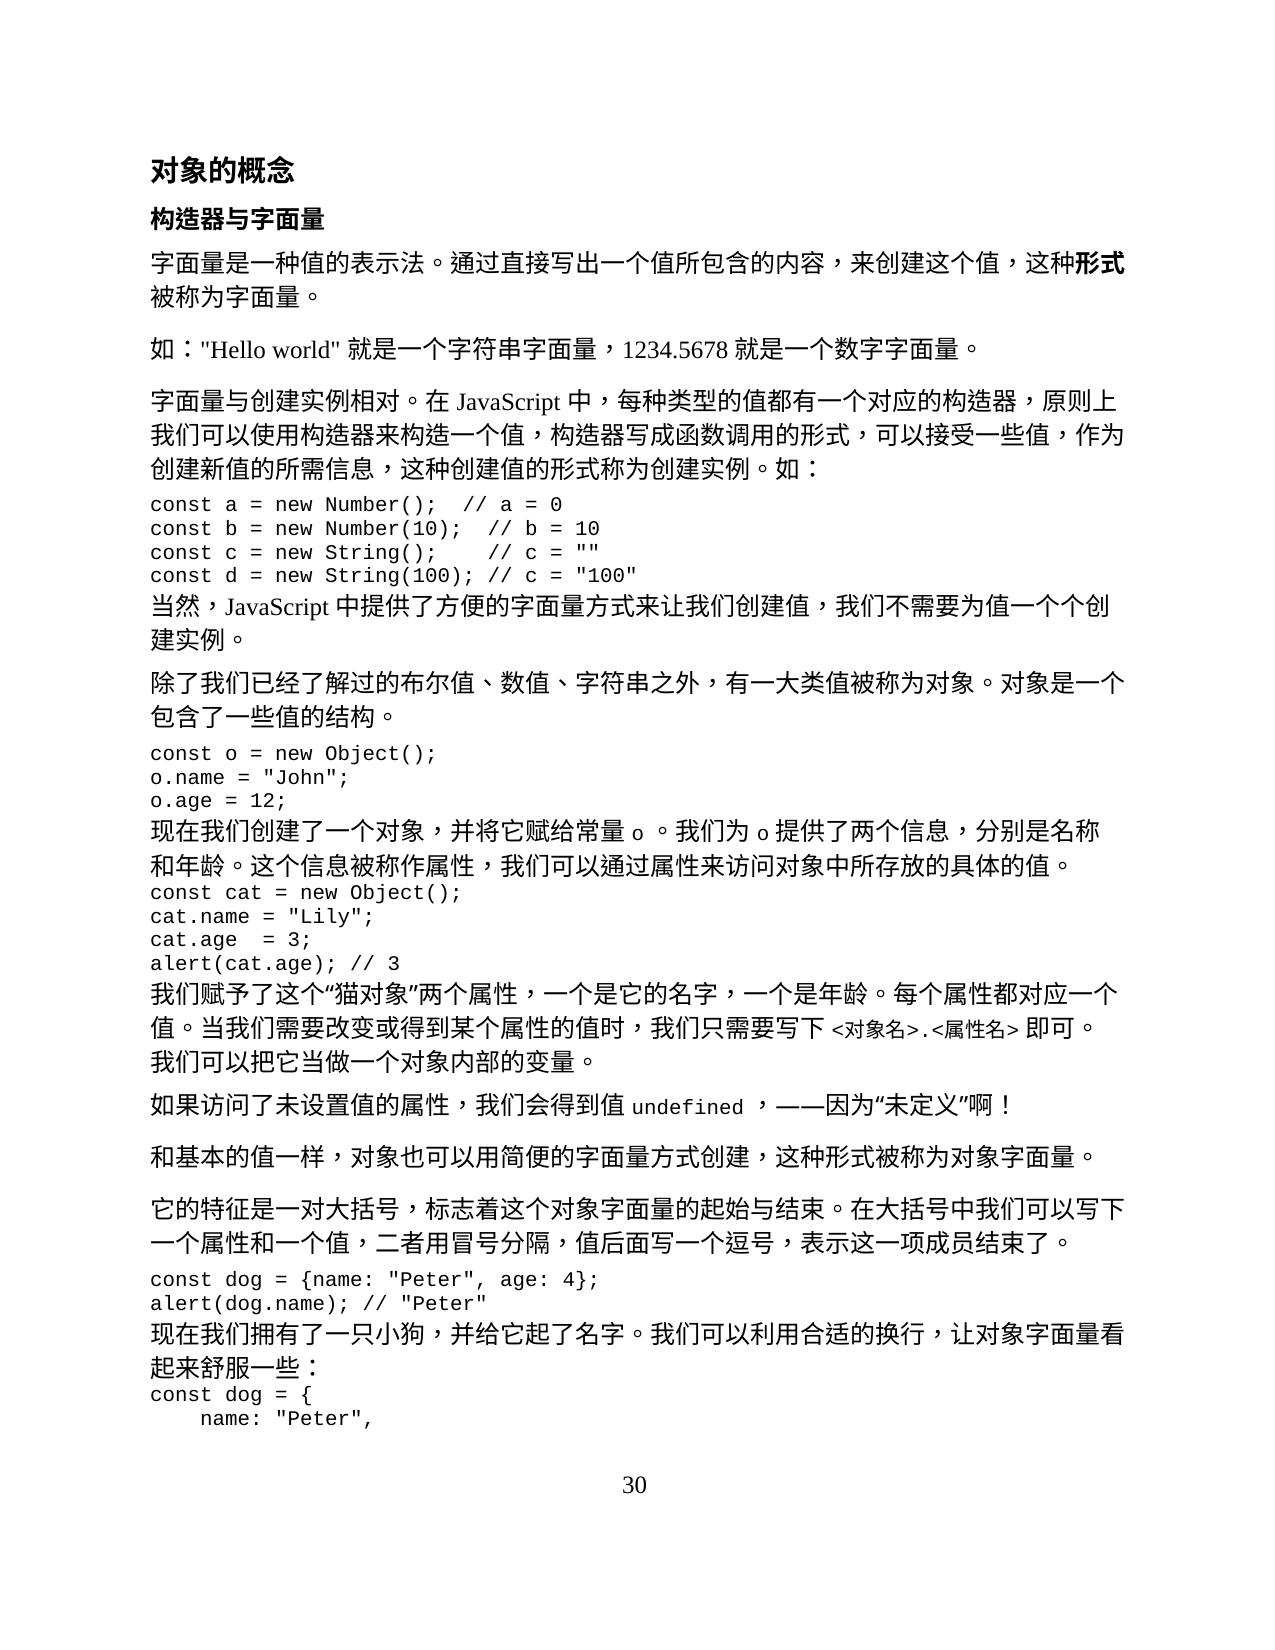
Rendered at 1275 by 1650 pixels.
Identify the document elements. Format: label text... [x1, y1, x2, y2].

text 构造器与字面量 [150, 202, 1125, 236]
text const a = new Number(); // a = 0 [150, 494, 1125, 518]
subtitle 对象的概念 [150, 150, 1125, 190]
text o.age = 12; [150, 790, 1125, 814]
text name: "Peter", [150, 1408, 1125, 1432]
text const dog = {name: "Peter", age: 4}; [150, 1269, 1125, 1293]
text 它的特征是一对大括号，标志着这个对象字面量的起始与结束。在大括号中我们可以写下一个属性和一个值，二者用冒号分隔，值后面写一个逗号，表示这一项成员结束了。 [150, 1192, 1125, 1260]
text 当然，JavaScript 中提供了方便的字面量方式来让我们创建值，我们不需要为值一个个创建实例。 [150, 589, 1125, 657]
text const dog = { [150, 1384, 1125, 1408]
text const d = new String(100); // c = "100" [150, 565, 1125, 589]
text alert(cat.age); // 3 [150, 953, 1125, 977]
text 字面量是一种值的表示法。通过直接写出一个值所包含的内容，来创建这个值，这种形式被称为字面量。 [150, 245, 1125, 313]
text cat.name = "Lily"; [150, 906, 1125, 929]
text o.name = "John"; [150, 767, 1125, 790]
text 如："Hello world" 就是一个字符串字面量，1234.5678 就是一个数字字面量。 [150, 331, 1125, 365]
text cat.age = 3; [150, 929, 1125, 953]
text 现在我们创建了一个对象，并将它赋给常量 o 。我们为 o 提供了两个信息，分别是名称和年龄。这个信息被称作属性，我们可以通过属性来访问对象中所存放的具体的值。 [150, 814, 1125, 882]
text 字面量与创建实例相对。在 JavaScript 中，每种类型的值都有一个对应的构造器，原则上我们可以使用构造器来构造一个值，构造器写成函数调用的形式，可以接受一些值，作为创建新值的所需信息，这种创建值的形式称为创建实例。如： [150, 383, 1125, 485]
text 如果访问了未设置值的属性，我们会得到值 undefined ，——因为“未定义”啊！ [150, 1088, 1125, 1122]
text 我们赋予了这个“猫对象”两个属性，一个是它的名字，一个是年龄。每个属性都对应一个值。当我们需要改变或得到某个属性的值时，我们只需要写下 <对象名>.<属性名> 即可。我们可以把它当做一个对象内部的变量。 [150, 977, 1125, 1079]
text const b = new Number(10); // b = 10 [150, 518, 1125, 542]
text 和基本的值一样，对象也可以用简便的字面量方式创建，这种形式被称为对象字面量。 [150, 1140, 1125, 1174]
text 现在我们拥有了一只小狗，并给它起了名字。我们可以利用合适的换行，让对象字面量看起来舒服一些： [150, 1316, 1125, 1384]
text 除了我们已经了解过的布尔值、数值、字符串之外，有一大类值被称为对象。对象是一个包含了一些值的结构。 [150, 666, 1125, 734]
text const o = new Object(); [150, 743, 1125, 767]
text const cat = new Object(); [150, 882, 1125, 906]
text const c = new String(); // c = "" [150, 542, 1125, 565]
text alert(dog.name); // "Peter" [150, 1293, 1125, 1316]
